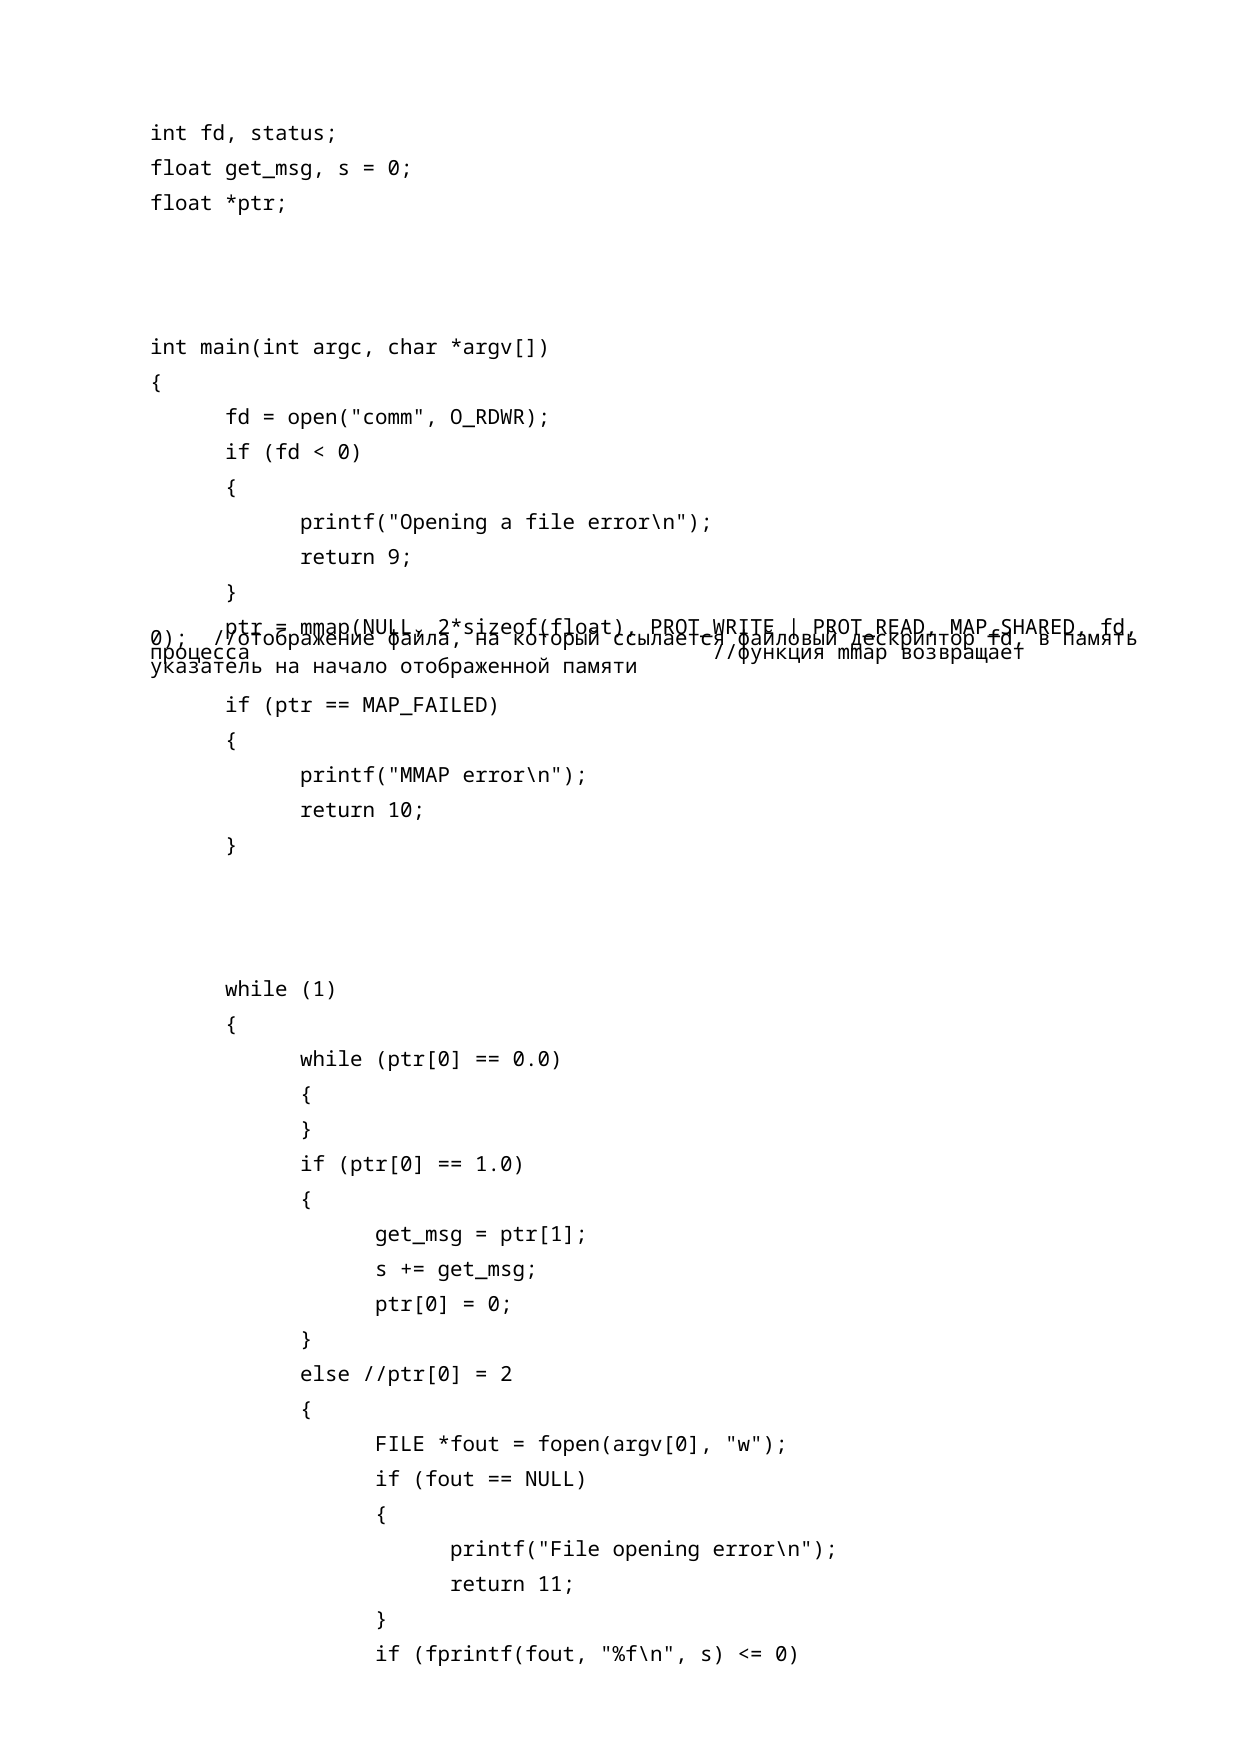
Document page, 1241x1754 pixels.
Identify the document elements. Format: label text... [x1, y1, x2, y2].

text printf("File opening error\n"); [531, 1545, 627, 1559]
text printf("File opening error\n"); [453, 1545, 532, 1559]
text int main(int argc, char *argv[]) [543, 343, 1147, 357]
text if (fprintf(fout, "%f\n", s) <= 0) [793, 1650, 1147, 1664]
text fd = open("comm", O_RDWR); [531, 413, 1147, 427]
text printf("MMAP error\n"); [381, 771, 568, 785]
text get_msg = ptr[1]; [503, 1230, 542, 1244]
text if (ptr == MAP_FAILED) [150, 701, 269, 715]
text ptr[0] = 0; [444, 1300, 1147, 1314]
text { [150, 1510, 382, 1524]
text } [150, 1615, 382, 1629]
text fd = open("comm", O_RDWR); [150, 413, 302, 427]
text if (fprintf(fout, "%f\n", s) <= 0) [440, 1650, 519, 1664]
text FILE *fout = fopen(argv[0], "w"); [694, 1440, 768, 1454]
text { [306, 1195, 1147, 1209]
text { [150, 1020, 232, 1034]
text printf("MMAP error\n"); [150, 771, 302, 785]
text printf("Opening a file error\n"); [303, 518, 382, 532]
text ptr[0] = 0; [150, 1300, 377, 1314]
text if (fout == NULL) [418, 1475, 581, 1489]
text printf("File opening error\n"); [697, 1545, 818, 1559]
text if (fprintf(fout, "%f\n", s) <= 0) [518, 1650, 718, 1664]
text { [150, 1405, 307, 1419]
text ptr[0] = 0; [419, 1300, 443, 1314]
text { [381, 1510, 1147, 1524]
text if (ptr == MAP_FAILED) [493, 701, 1147, 715]
text { [150, 378, 157, 392]
text int main(int argc, char *argv[]) [256, 343, 346, 357]
text { [156, 378, 1147, 392]
text if (fd < 0) [356, 448, 1147, 462]
text { [150, 1090, 307, 1104]
text } [150, 1335, 307, 1349]
text while (1) [331, 985, 1147, 999]
text float get_msg, s = 0; [310, 164, 1147, 178]
text printf("Opening a file error\n"); [150, 518, 302, 532]
text while (ptr[0] == 0.0) [457, 1055, 556, 1069]
text if (ptr[0] == 1.0) [518, 1160, 1147, 1174]
text while (ptr[0] == 0.0) [556, 1055, 1147, 1069]
text return 11; [150, 1580, 1147, 1594]
text if (fd < 0) [268, 448, 356, 462]
text get_msg = ptr[1]; [385, 1230, 459, 1244]
text if (fprintf(fout, "%f\n", s) <= 0) [718, 1650, 793, 1664]
text else //ptr[0] = 2 [150, 1370, 389, 1384]
text printf("Opening a file error\n"); [693, 518, 1147, 532]
text } [150, 1125, 307, 1139]
text printf("MMAP error\n"); [568, 771, 1147, 785]
text FILE *fout = fopen(argv[0], "w"); [768, 1440, 1147, 1454]
text fd = open("comm", O_RDWR); [303, 413, 344, 427]
text get_msg = ptr[1]; [150, 1230, 384, 1244]
text float get_msg, s = 0; [235, 164, 309, 178]
text } [381, 1615, 1147, 1629]
text { [150, 483, 232, 497]
text fd = open("comm", O_RDWR); [343, 413, 531, 427]
text FILE *fout = fopen(argv[0], "w"); [150, 1440, 564, 1454]
text } [306, 1125, 1147, 1139]
text int main(int argc, char *argv[]) [347, 343, 496, 357]
text } [306, 1335, 1147, 1349]
text else //ptr[0] = 2 [457, 1370, 1147, 1384]
text } [231, 841, 1147, 855]
text } [150, 841, 232, 855]
text } [150, 588, 232, 602]
text if (ptr[0] == 1.0) [419, 1160, 518, 1174]
text { [231, 483, 1147, 497]
text float *ptr; [240, 199, 1147, 213]
text if (fout == NULL) [150, 1475, 419, 1489]
text printf("Opening a file error\n"); [415, 518, 484, 532]
text { [306, 1090, 1147, 1104]
text } [231, 588, 1147, 602]
text s += get_msg; [150, 1265, 446, 1279]
text if (ptr[0] == 1.0) [150, 1160, 344, 1174]
text { [231, 736, 1147, 750]
text s += get_msg; [447, 1265, 521, 1279]
text printf("File opening error\n"); [628, 1545, 696, 1559]
text printf("File opening error\n"); [818, 1545, 1147, 1559]
text float get_msg, s = 0; [150, 164, 234, 178]
text else //ptr[0] = 2 [390, 1370, 430, 1384]
text get_msg = ptr[1]; [569, 1230, 1147, 1244]
text return 10; [150, 806, 1147, 820]
text if (fd < 0) [150, 448, 269, 462]
text while (1) [306, 985, 331, 999]
text if (fout == NULL) [581, 1475, 1147, 1489]
text s += get_msg; [522, 1265, 1147, 1279]
text return 9; [150, 553, 1147, 567]
text while (ptr[0] == 0.0) [150, 1055, 382, 1069]
text printf("MMAP error\n"); [303, 771, 382, 785]
text ptr = mmap(NULL, 2*sizeof(float), PROT_WRITE | PROT_READ, MAP_SHARED, fd, 0); //отображение файла, на который ссылается файловый дескриптор fd, в память процесса //функция mmap возвращает указатель на начало отображенной памяти [150, 623, 1147, 680]
text get_msg = ptr[1]; [460, 1230, 502, 1244]
text printf("Opening a file error\n"); [485, 518, 693, 532]
text { [150, 736, 232, 750]
text { [231, 1020, 1147, 1034]
text while (ptr[0] == 0.0) [390, 1055, 430, 1069]
text { [306, 1405, 1147, 1419]
text ptr[0] = 0; [378, 1300, 417, 1314]
text float *ptr; [150, 199, 239, 213]
text { [150, 1195, 307, 1209]
text int fd, status; [150, 129, 1147, 143]
text if (fprintf(fout, "%f\n", s) <= 0) [150, 1650, 419, 1664]
text if (ptr == MAP_FAILED) [278, 701, 493, 715]
text int main(int argc, char *argv[]) [150, 343, 257, 357]
text printf("File opening error\n"); [150, 1545, 452, 1559]
text if (ptr[0] == 1.0) [353, 1160, 392, 1174]
text while (1) [150, 985, 307, 999]
